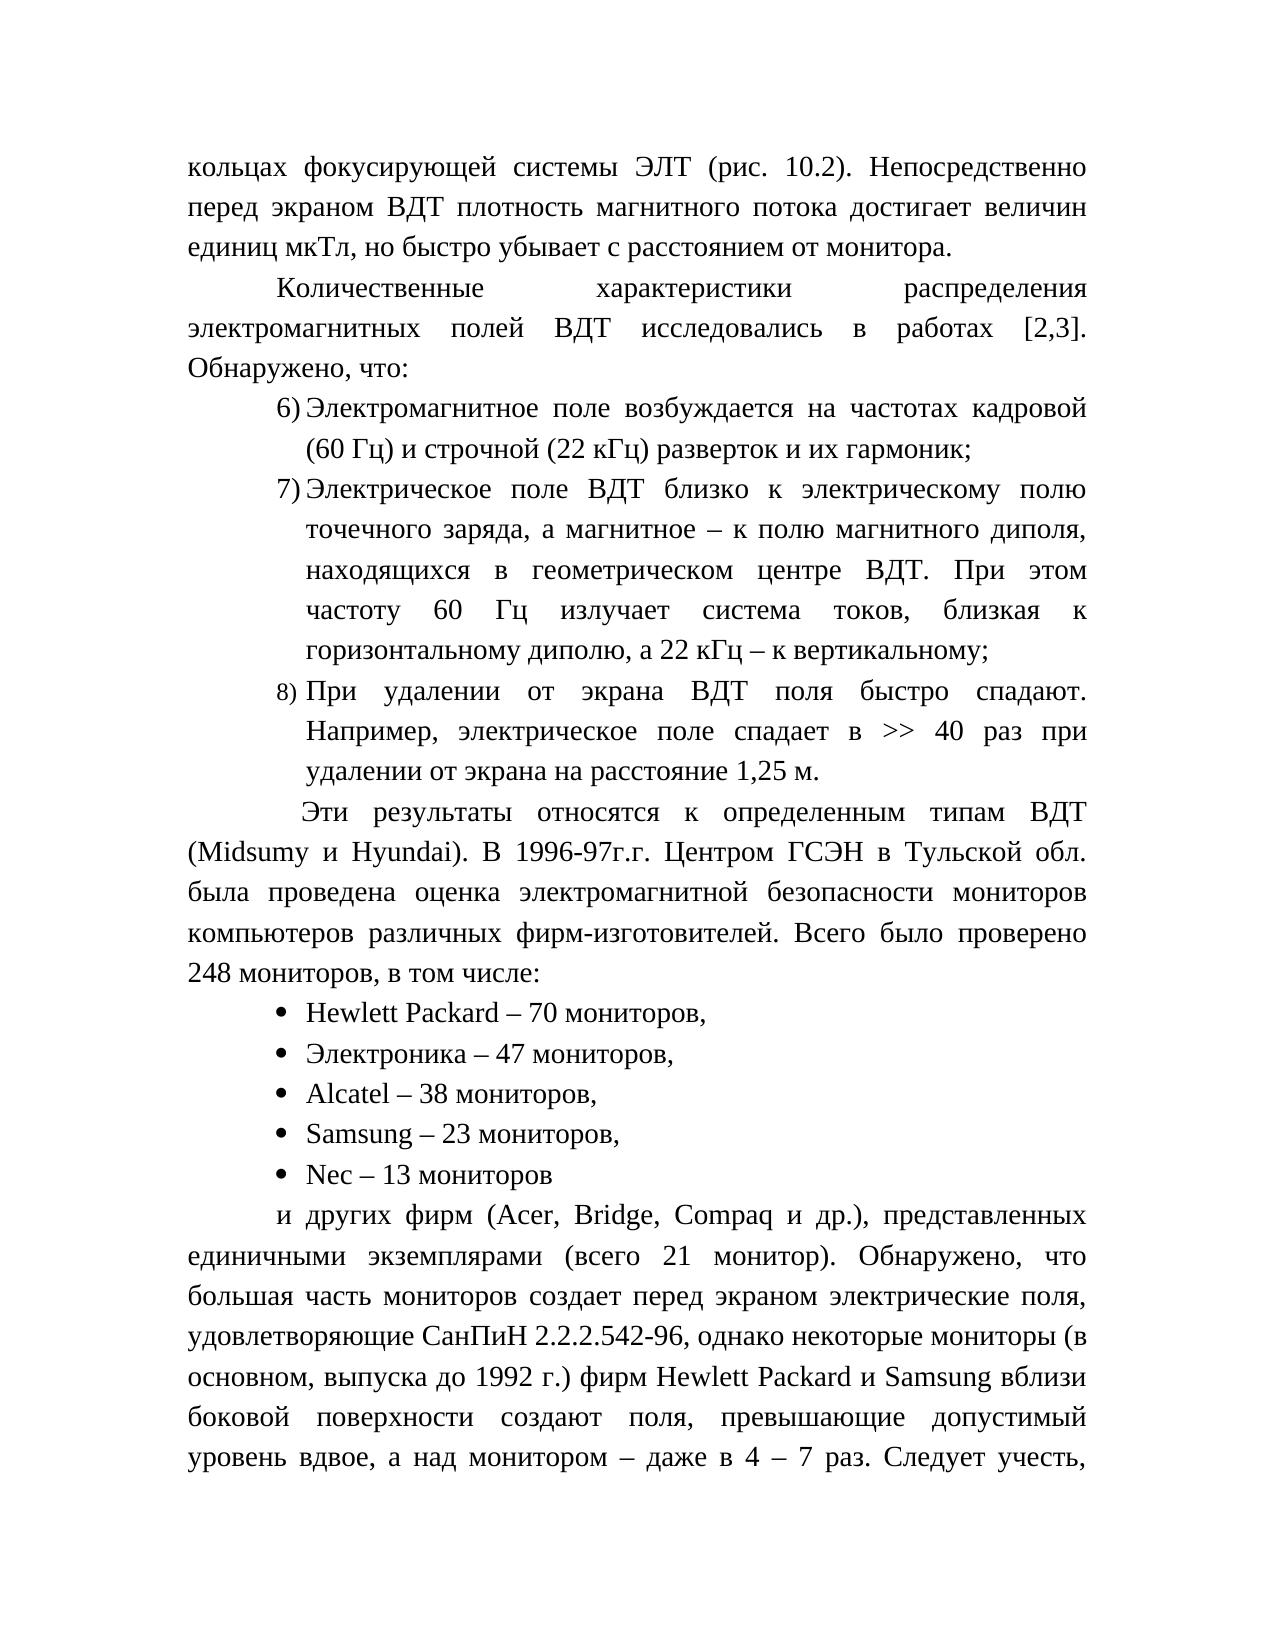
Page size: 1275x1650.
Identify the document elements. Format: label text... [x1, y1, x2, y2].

list Samsung – 23 мониторов, [276, 1118, 1087, 1150]
list Hewlett Packard – 70 мониторов, [276, 997, 1087, 1029]
list Nec – 13 мониторов [276, 1158, 1087, 1191]
list Электроника – 47 мониторов, [276, 1037, 1087, 1069]
list При удалении от экрана ВДТ поля быстро спадают. Например, электрическое поле спадает в >> 40 раз при удалении от экрана на расстояние 1,25 м. [276, 674, 1087, 787]
list Электромагнитное поле возбуждается на частотах кадровой (60 Гц) и строчной (22 кГц) разверток и их гармоник; [276, 392, 1087, 464]
text Количественные характеристики распределения электромагнитных полей ВДТ исследовались в работах [2,3]. Обнаружено, что: [187, 271, 1087, 384]
text и других фирм (Acer, Bridgе, Compaq и др.), представленных единичными экземплярами (всего 21 монитор). Обнаружено, что большая часть мониторов создает перед экраном электрические поля, удовлетворяющие CанПиН 2.2.2.542-96, однако некоторые мониторы (в основном, выпуска до 1992 г.) фирм Hewlett Packard и Samsung вблизи боковой поверхности создают поля, превышающие допустимый уровень вдвое, а над монитором – даже в 4 – 7 раз. Следует учесть, [187, 1199, 1087, 1473]
text Эти результаты относятся к определенным типам ВДТ (Midsumy и Hyundai). В 1996-97г.г. Центром ГСЭН в Тульской обл. была проведена оценка электромагнитной безопасности мониторов компьютеров различных фирм-изготовителей. Всего было проверено 248 мониторов, в том числе: [187, 795, 1087, 988]
text кольцах фокусирующей системы ЭЛТ (рис. 10.2). Непосредственно перед экраном ВДТ плотность магнитного потока достигает величин единиц мкТл, но быстро убывает с расстоянием от монитора. [187, 150, 1087, 263]
list Alcatel – 38 мониторов, [276, 1077, 1087, 1110]
list Электрическое поле ВДТ близко к электрическому полю точечного заряда, а магнитное – к полю магнитного диполя, находящихся в геометрическом центре ВДТ. При этом частоту 60 Гц излучает система токов, близкая к горизонтальному диполю, а 22 кГц – к вертикальному; [276, 472, 1087, 666]
